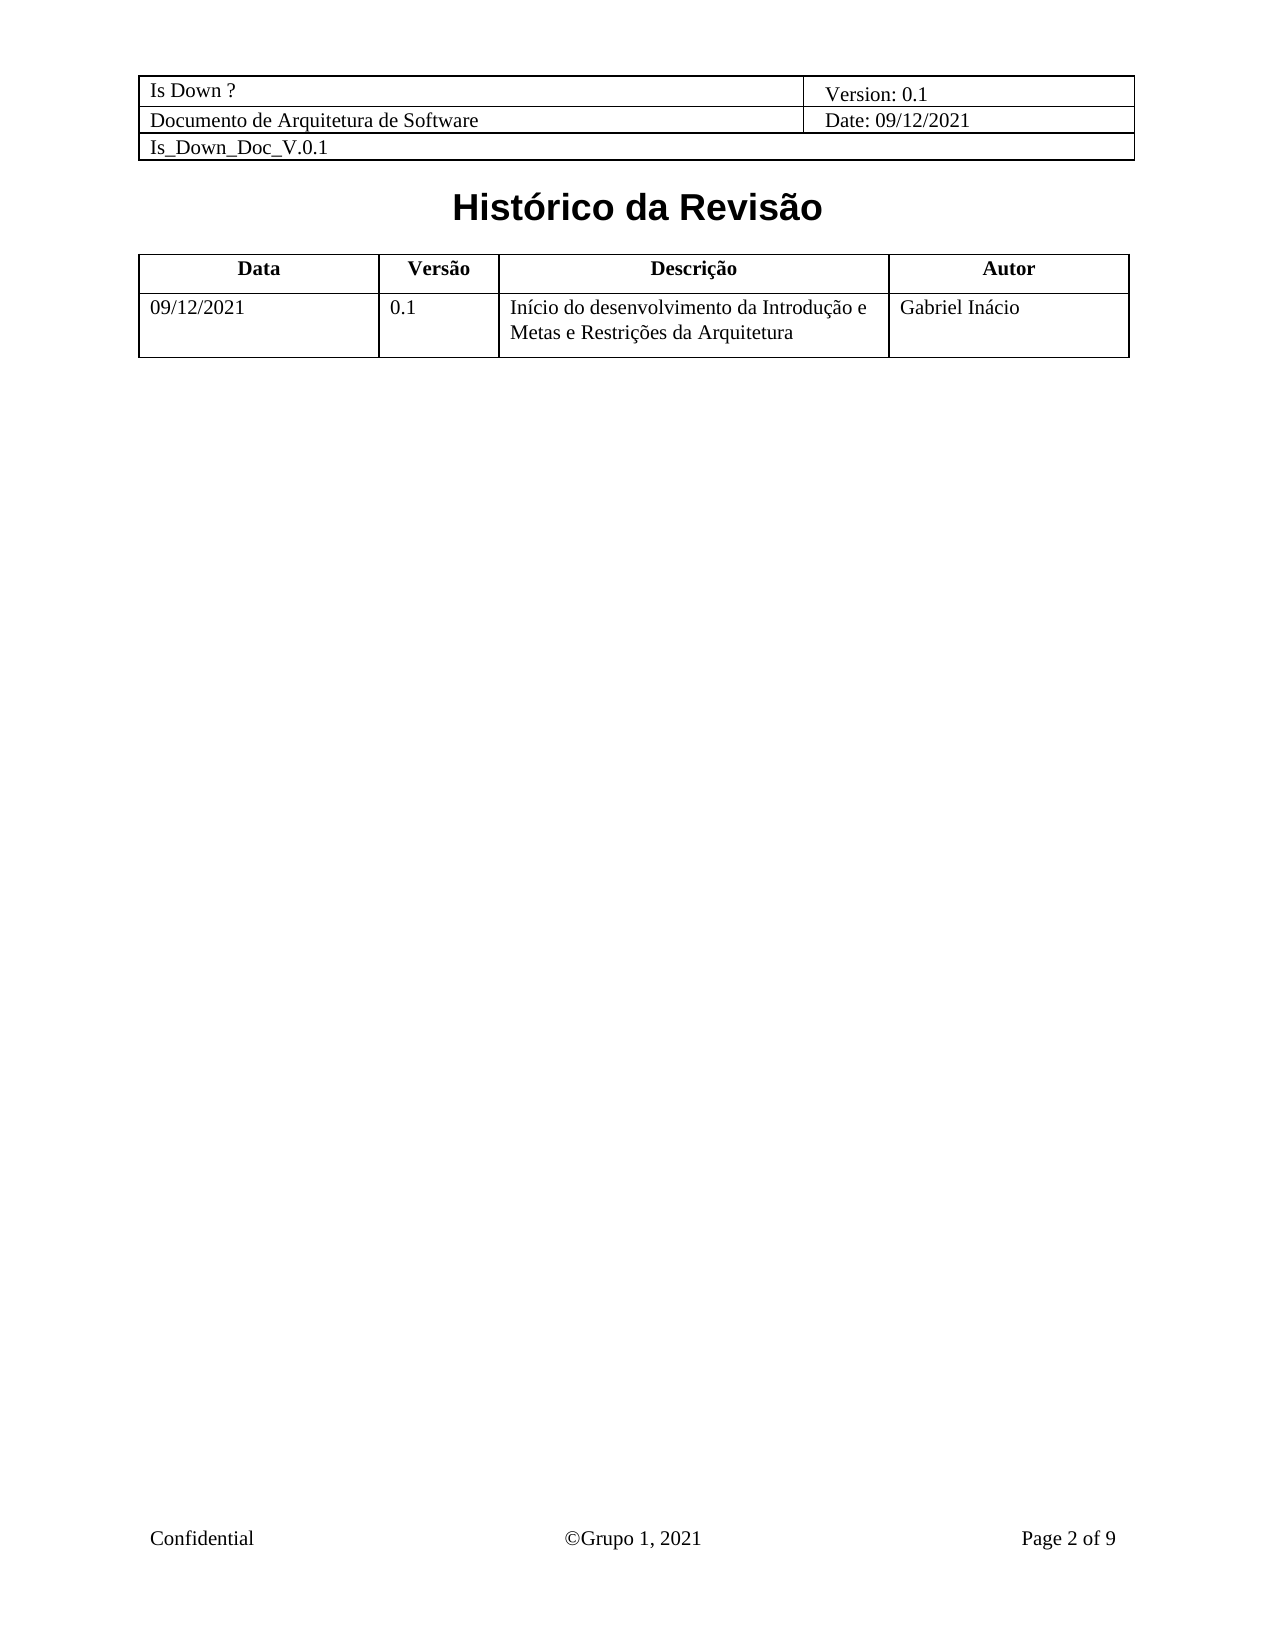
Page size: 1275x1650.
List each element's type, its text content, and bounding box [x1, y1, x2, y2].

table_cell 0.1 [380, 294, 498, 357]
table_cell Início do desenvolvimento da Introdução e Metas e Restrições da Arquitetura [500, 294, 888, 357]
table_header Descrição [500, 255, 888, 293]
table_header Versão [380, 255, 498, 293]
subtitle Histórico da Revisão [150, 185, 1125, 228]
table_cell Gabriel Inácio [890, 294, 1128, 357]
table_cell 09/12/2021 [140, 294, 378, 357]
table_header Autor [890, 255, 1128, 293]
table_header Data [140, 255, 378, 293]
